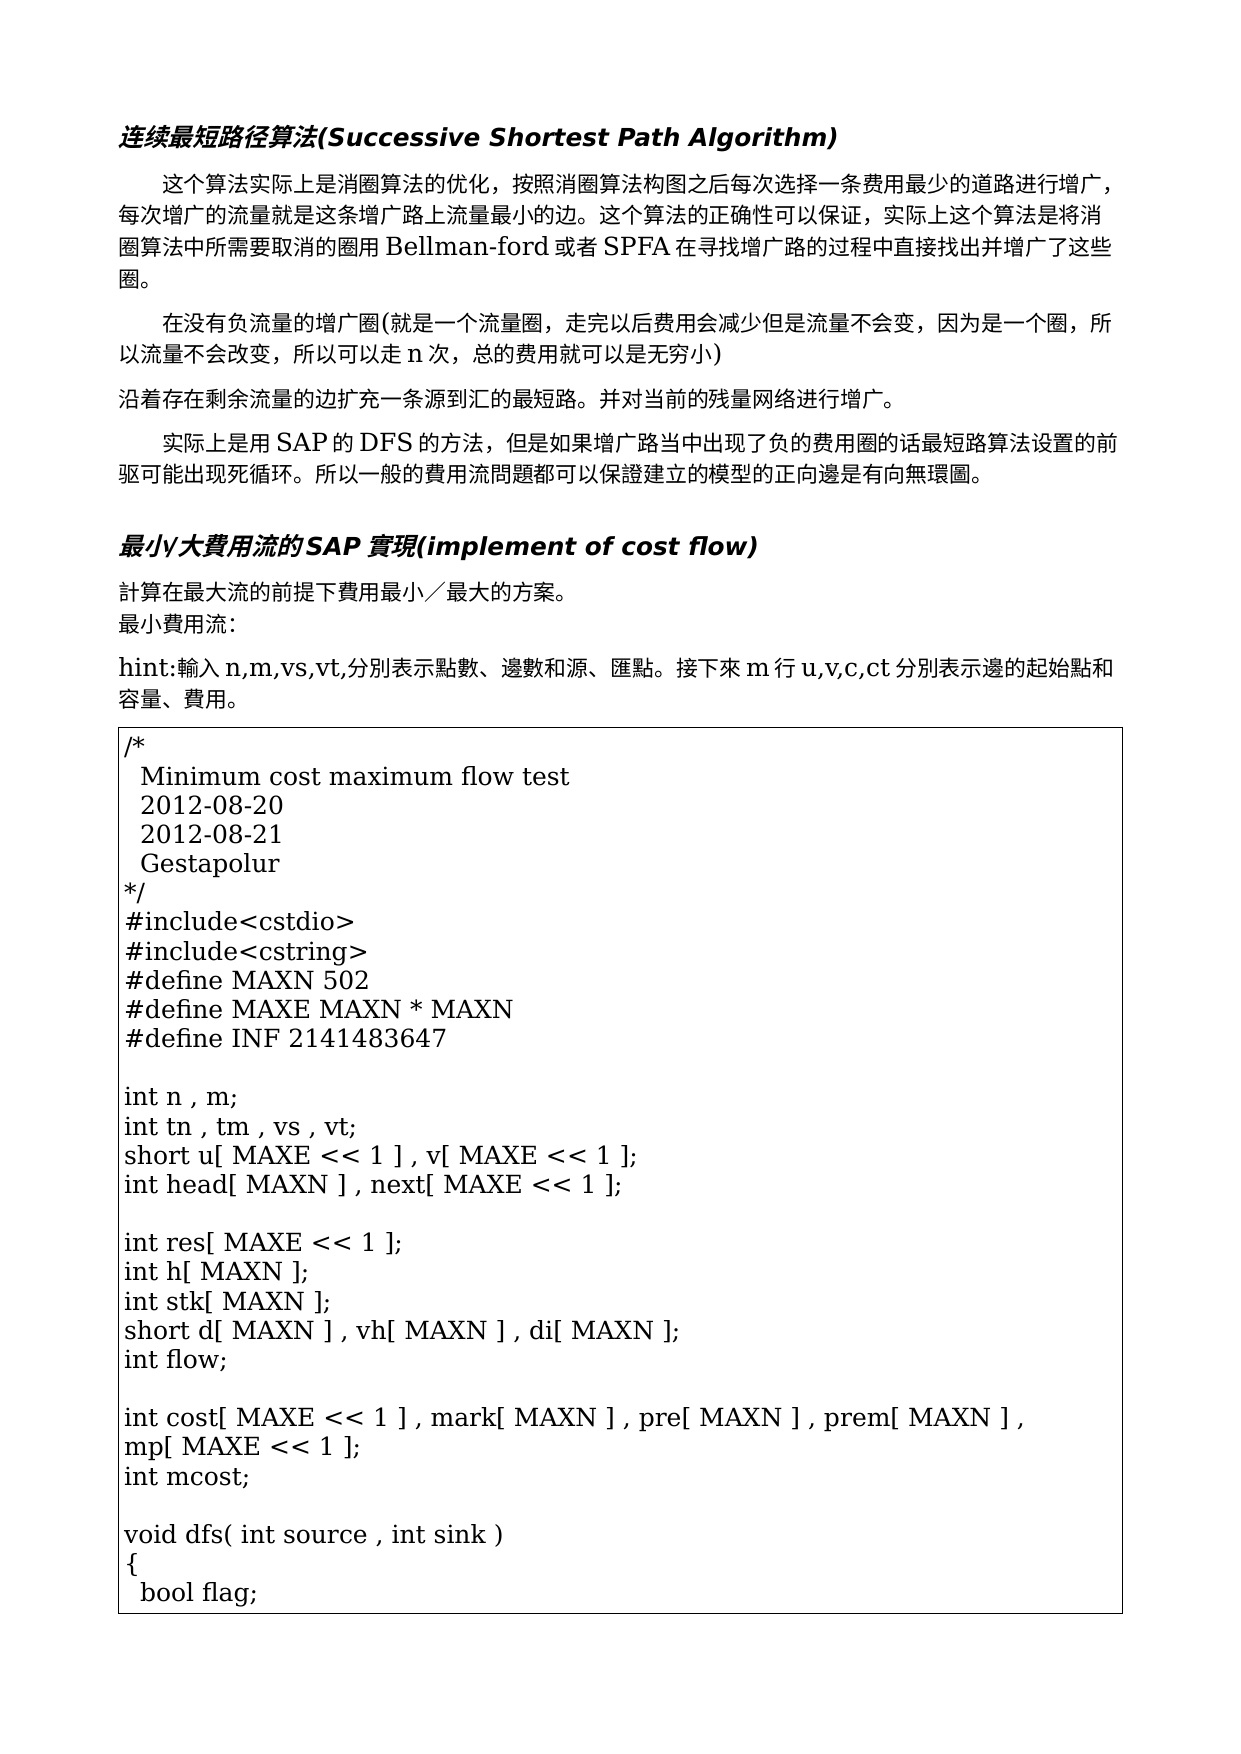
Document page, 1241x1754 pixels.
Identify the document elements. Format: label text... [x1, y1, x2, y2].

text 計算在最大流的前提下費用最小／最大的方案。 [118, 575, 1122, 607]
text 最小費用流： [118, 607, 1122, 638]
subtitle 连续最短路径算法(Successive Shortest Path Algorithm) [118, 118, 1122, 154]
text 实际上是用SAP的DFS的方法，但是如果增广路当中出现了负的费用圈的话最短路算法设置的前驱可能出现死循环。所以一般的費用流問題都可以保證建立的模型的正向邊是有向無環圖。 [118, 426, 1122, 489]
text 在没有负流量的增广圈(就是一个流量圈，走完以后费用会减少但是流量不会变，因为是一个圈，所以流量不会改变，所以可以走n次，总的费用就可以是无穷小) [118, 306, 1122, 369]
text 沿着存在剩余流量的边扩充一条源到汇的最短路。并对当前的残量网络进行增广。 [118, 382, 1122, 413]
text 这个算法实际上是消圈算法的优化，按照消圈算法构图之后每次选择一条费用最少的道路进行增广，每次增广的流量就是这条增广路上流量最小的边。这个算法的正确性可以保证，实际上这个算法是将消圈算法中所需要取消的圈用Bellman-ford或者SPFA在寻找增广路的过程中直接找出并增广了这些圈。 [118, 167, 1122, 293]
table_header /* Minimum cost maximum flow test 2012-08-20 2012-08-21 Gestapolur */ #include<cstdio> #include<cstring> #define MAXN 502 #define MAXE MAXN * MAXN #define INF 2141483647 int n , m; int tn , tm , vs , vt; short u[ MAXE << 1 ] , v[ MAXE << 1 ]; int head[ MAXN ] , next[ MAXE << 1 ]; int res[ MAXE << 1 ]; int h[ MAXN ]; int stk[ MAXN ]; short d[ MAXN ] , vh[ MAXN ] , di[ MAXN ]; int flow; int cost[ MAXE << 1 ] , mark[ MAXN ] , pre[ MAXN ] , prem[ MAXN ] , mp[ MAXE << 1 ]; int mcost; void dfs( int source , int sink ) { bool flag; [119, 728, 1122, 1613]
subtitle 最小/大費用流的SAP實現(implement of cost flow) [118, 527, 1122, 562]
text hint:輸入n,m,vs,vt,分別表示點數、邊數和源、匯點。接下來m行u,v,c,ct分別表示邊的起始點和容量、費用。 [118, 651, 1122, 714]
